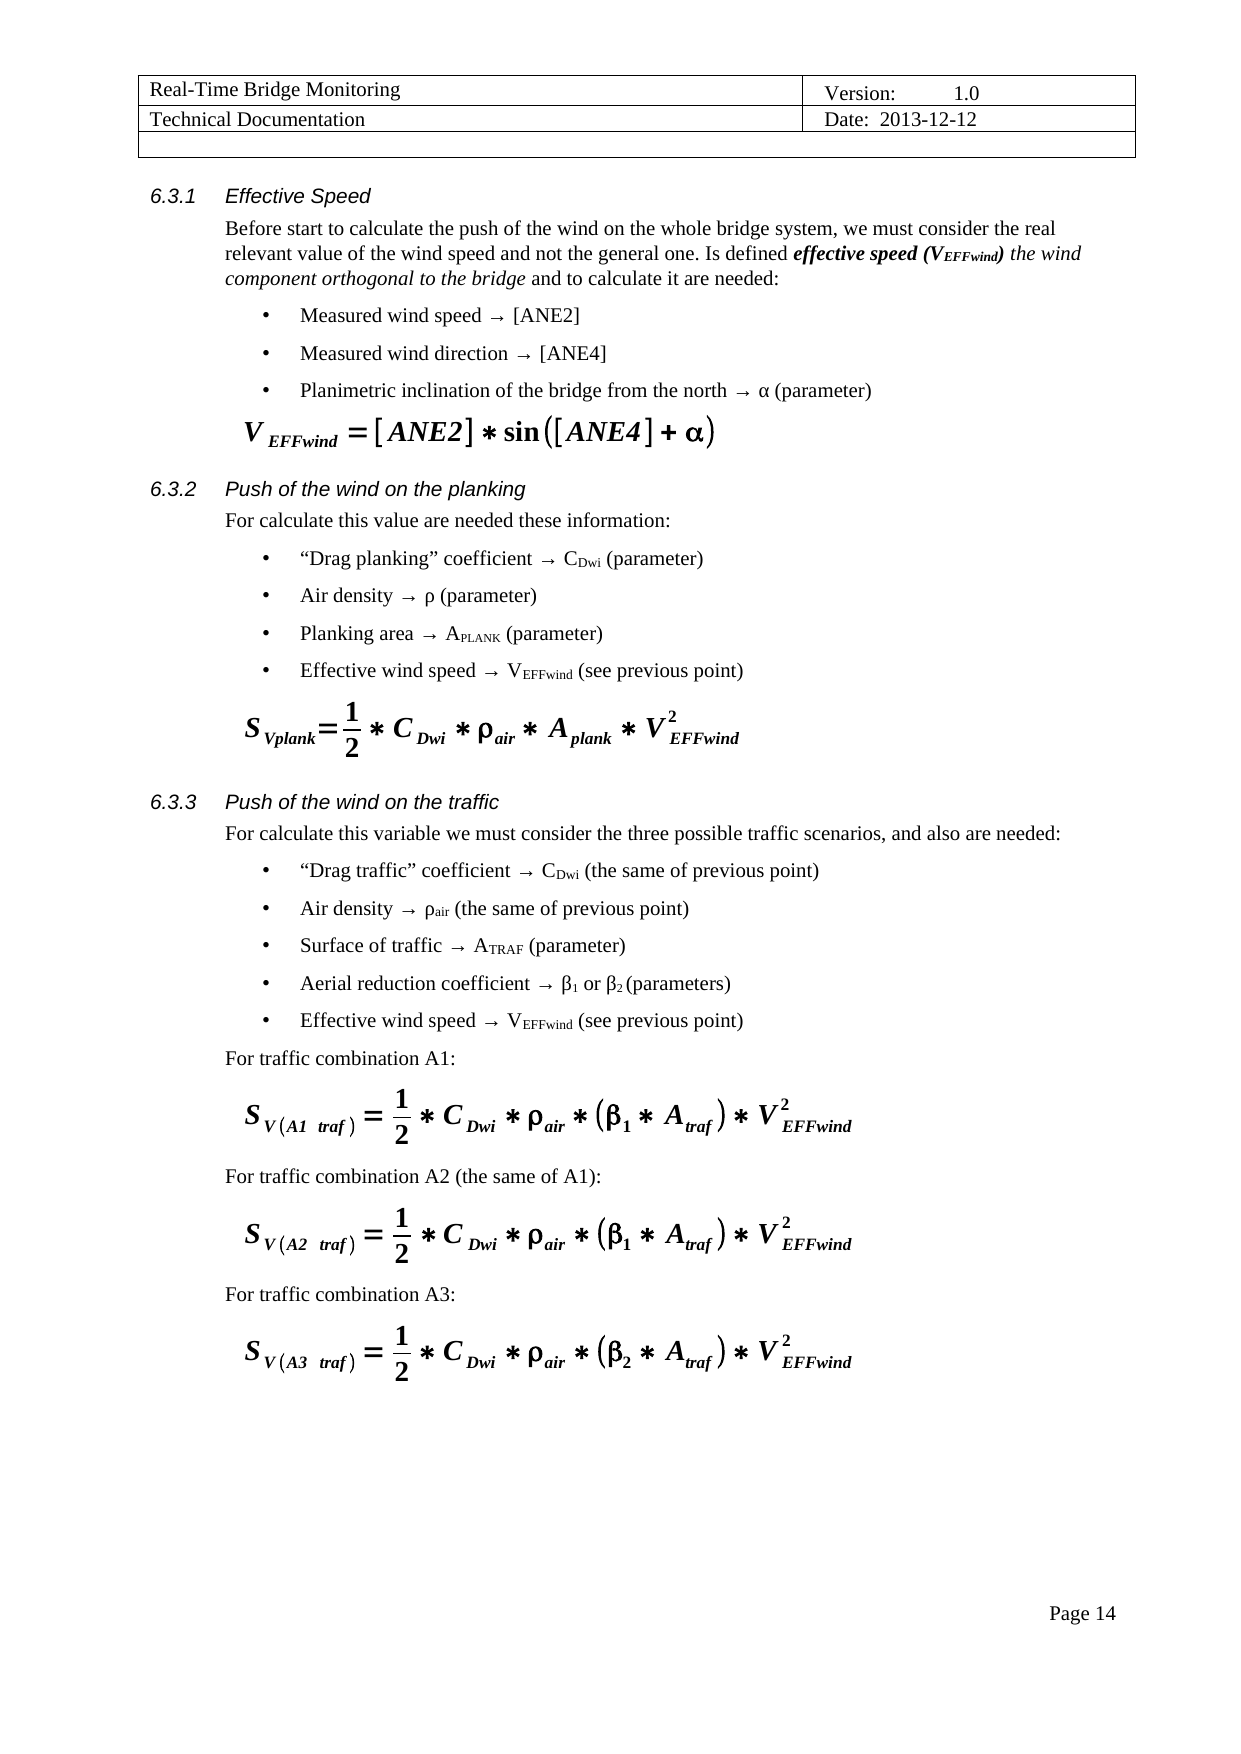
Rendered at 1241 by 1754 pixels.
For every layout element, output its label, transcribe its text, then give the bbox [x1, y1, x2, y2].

text For traffic combination A1: [225, 1045, 1090, 1070]
text For traffic combination A3: [225, 1282, 1090, 1306]
list Air density → ρair (the same of previous point) [262, 895, 1090, 920]
subtitle Push of the wind on the planking [150, 476, 1090, 501]
list Aerial reduction coefficient → β1 or β2 (parameters) [262, 970, 1090, 995]
list “Drag traffic” coefficient → CDwi (the same of previous point) [262, 857, 1090, 882]
text For calculate this variable we must consider the three possible traffic scenarios, and also are needed: [225, 820, 1090, 845]
list Measured wind speed → [ANE2] [262, 302, 1090, 327]
list Measured wind direction → [ANE4] [262, 339, 1090, 364]
list “Drag planking” coefficient → CDwi (parameter) [262, 545, 1090, 570]
list Air density → ρ (parameter) [262, 582, 1090, 607]
subtitle Push of the wind on the traffic [150, 788, 1090, 813]
subtitle Effective Speed [150, 183, 1090, 208]
list Planimetric inclination of the bridge from the north → α (parameter) [262, 377, 1090, 402]
text For traffic combination A2 (the same of A1): [225, 1163, 1090, 1188]
list Surface of traffic → ATRAF (parameter) [262, 932, 1090, 957]
text For calculate this value are needed these information: [225, 507, 1090, 532]
list Planking area → APLANK (parameter) [262, 620, 1090, 645]
list Effective wind speed → VEFFwind (see previous point) [262, 1007, 1090, 1032]
text Before start to calculate the push of the wind on the whole bridge system, we must consider the real relevant value of the wind speed and not the general one. Is defined effective speed (VEFFwind) the wind component orthogonal to the bridge and to calculate it are needed: [225, 214, 1090, 289]
list Effective wind speed → VEFFwind (see previous point) [262, 657, 1090, 682]
